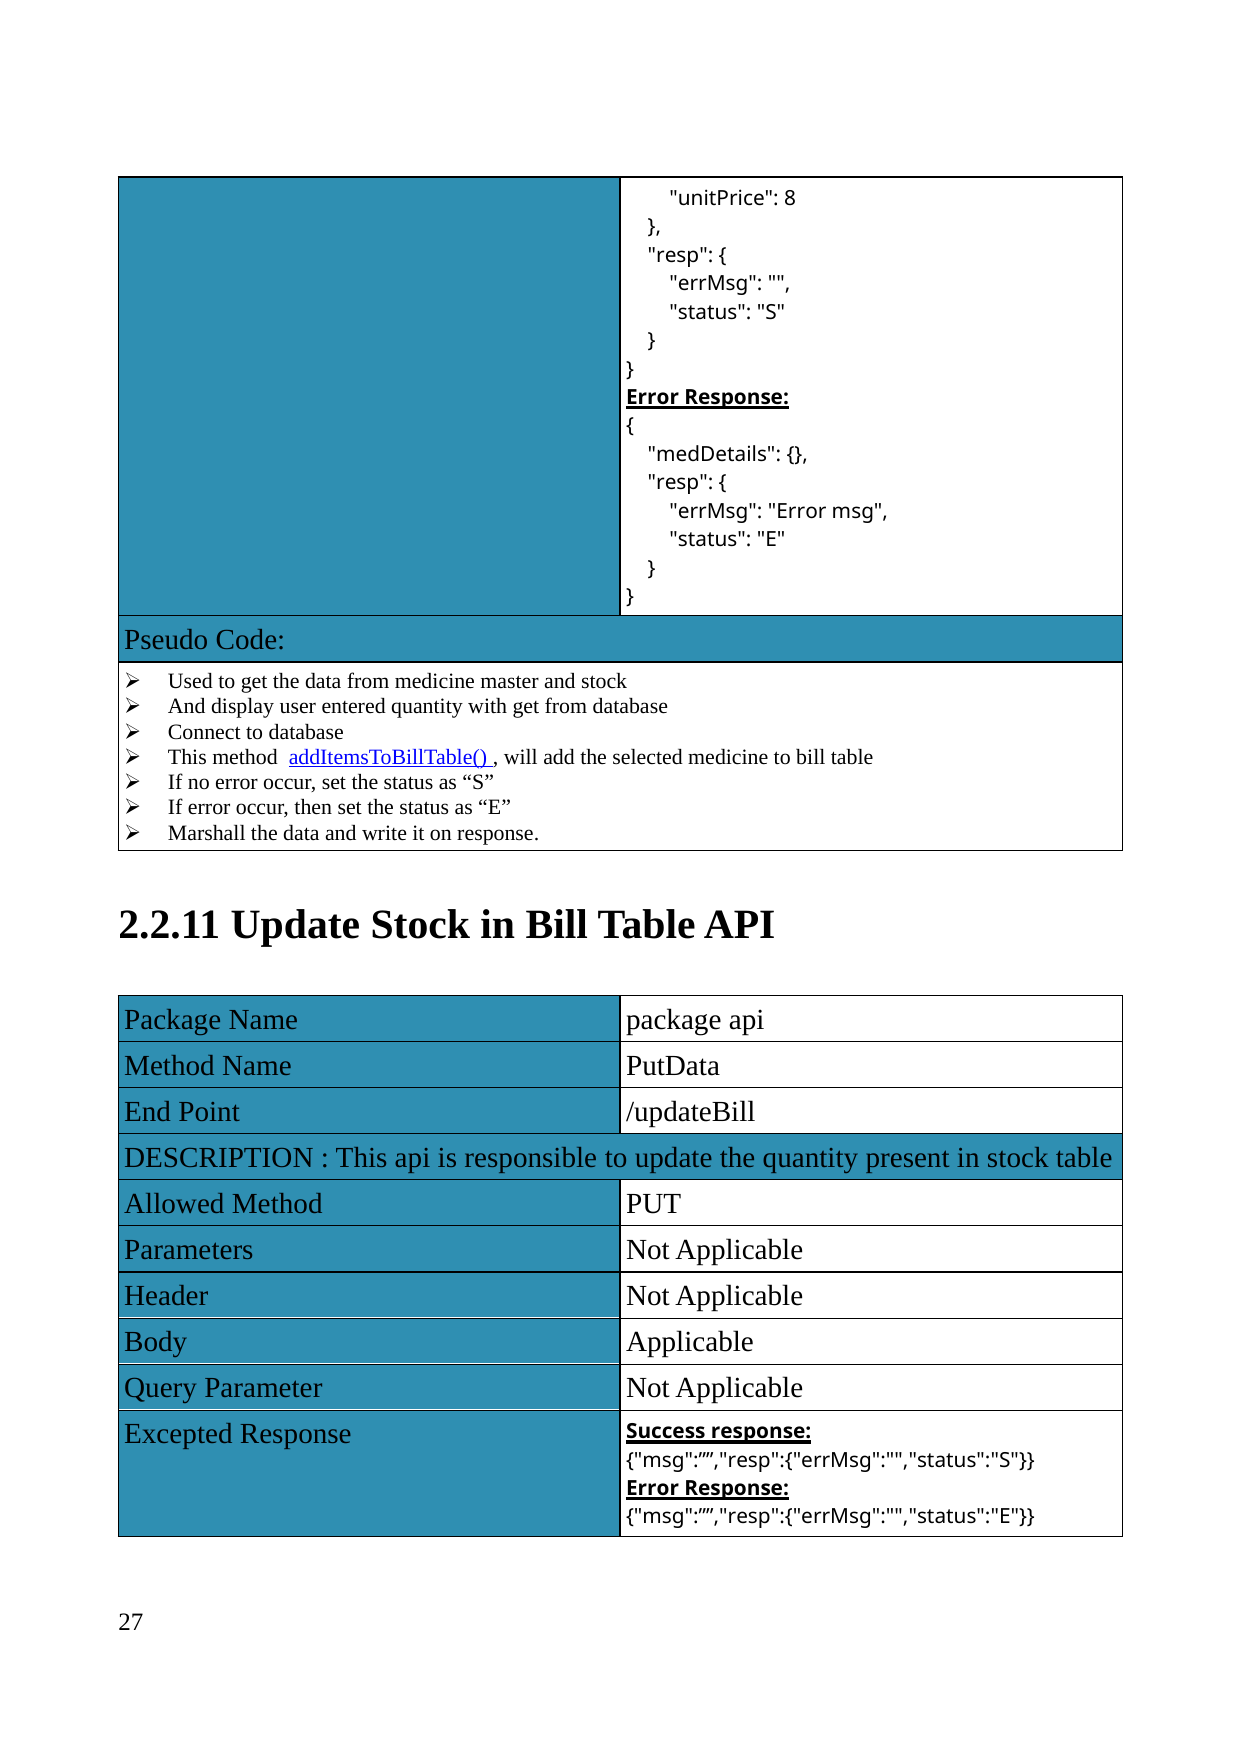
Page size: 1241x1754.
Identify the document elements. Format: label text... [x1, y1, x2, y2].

table_cell PutData [621, 1042, 1122, 1087]
table_cell [119, 178, 619, 615]
table_cell Applicable [621, 1319, 1122, 1363]
table_cell "unitPrice": 8 }, "resp": { "errMsg": "", "status": "S" } } Error Response: { "medDetails": {}, "resp": { "errMsg": "Error msg", "status": "E" } } [621, 178, 1122, 615]
table_cell Not Applicable [621, 1365, 1122, 1409]
table_cell Method Name [119, 1042, 619, 1087]
table_cell Used to get the data from medicine master and stock And display user entered quantity with get from database Connect to database This method addItemsToBillTable() , will add the selected medicine to bill table If no error occur, set the status as “S” If error occur, then set the status as “E” Marshall the data and write it on response. [119, 663, 1122, 850]
table_cell Not Applicable [621, 1273, 1122, 1317]
table_header Package Name [119, 996, 619, 1041]
table_cell Success response: {"msg":””,"resp":{"errMsg":"","status":"S"}} Error Response: {"msg":””,"resp":{"errMsg":"","status":"E"}} [621, 1411, 1122, 1536]
table_cell Query Parameter [119, 1365, 619, 1409]
table_cell PUT [621, 1180, 1122, 1225]
text 2.2.11 Update Stock in Bill Table API [118, 899, 1122, 947]
table_cell Not Applicable [621, 1226, 1122, 1271]
table_cell Excepted Response [119, 1411, 619, 1536]
table_cell Header [119, 1273, 619, 1317]
table_cell End Point [119, 1088, 619, 1133]
table_cell Parameters [119, 1226, 619, 1271]
table_cell /updateBill [621, 1088, 1122, 1133]
table_header package api [621, 996, 1122, 1041]
table_cell DESCRIPTION : This api is responsible to update the quantity present in stock table [119, 1134, 1122, 1179]
table_cell Allowed Method [119, 1180, 619, 1225]
table_cell Pseudo Code: [119, 616, 1122, 661]
table_cell Body [119, 1319, 619, 1363]
